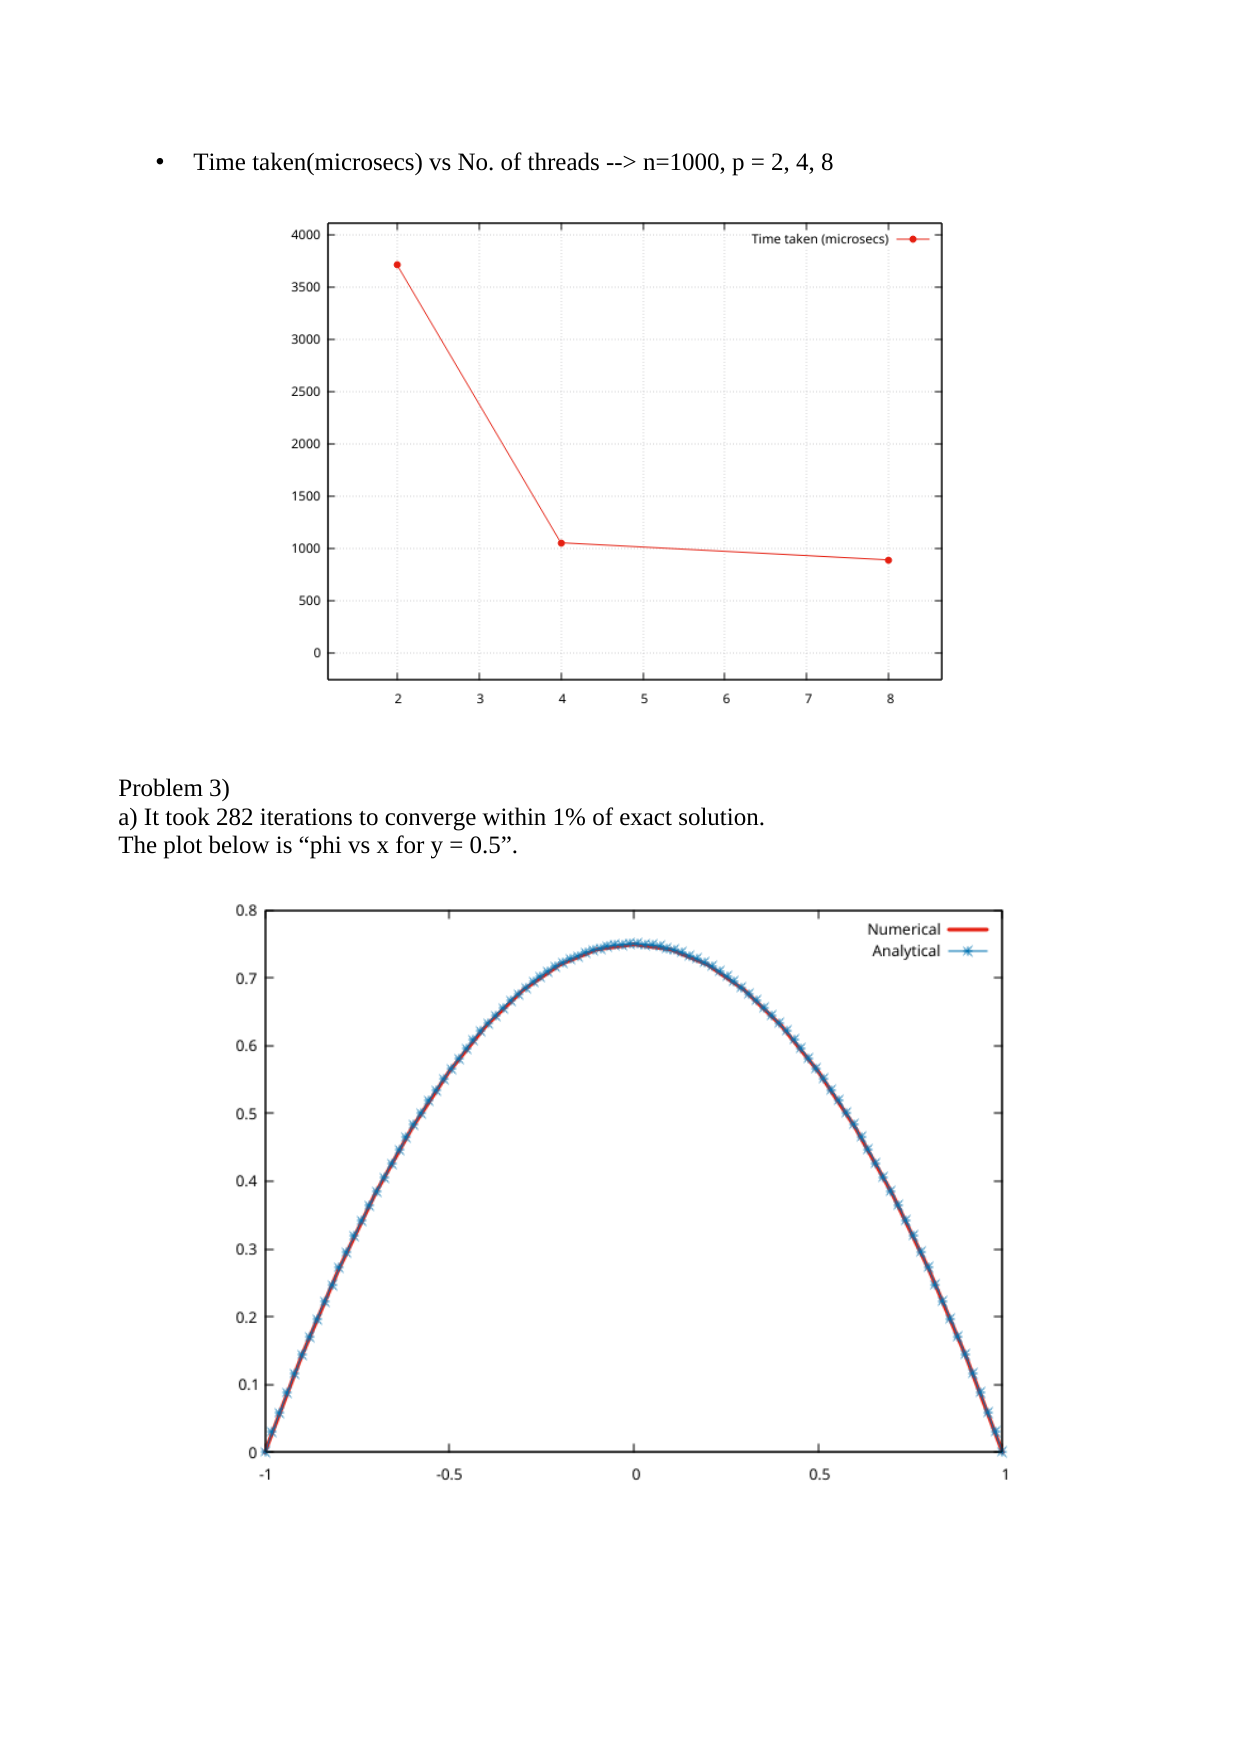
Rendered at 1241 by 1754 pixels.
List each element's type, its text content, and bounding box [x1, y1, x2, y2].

picture [279, 204, 961, 716]
text The plot below is “phi vs x for y = 0.5”. [118, 831, 1122, 859]
picture [215, 888, 1025, 1495]
text Problem 3) [118, 773, 1122, 802]
list Time taken(microsecs) vs No. of threads --> n=1000, p = 2, 4, 8 [156, 147, 1122, 176]
text a) It took 282 iterations to converge within 1% of exact solution. [118, 802, 1122, 831]
